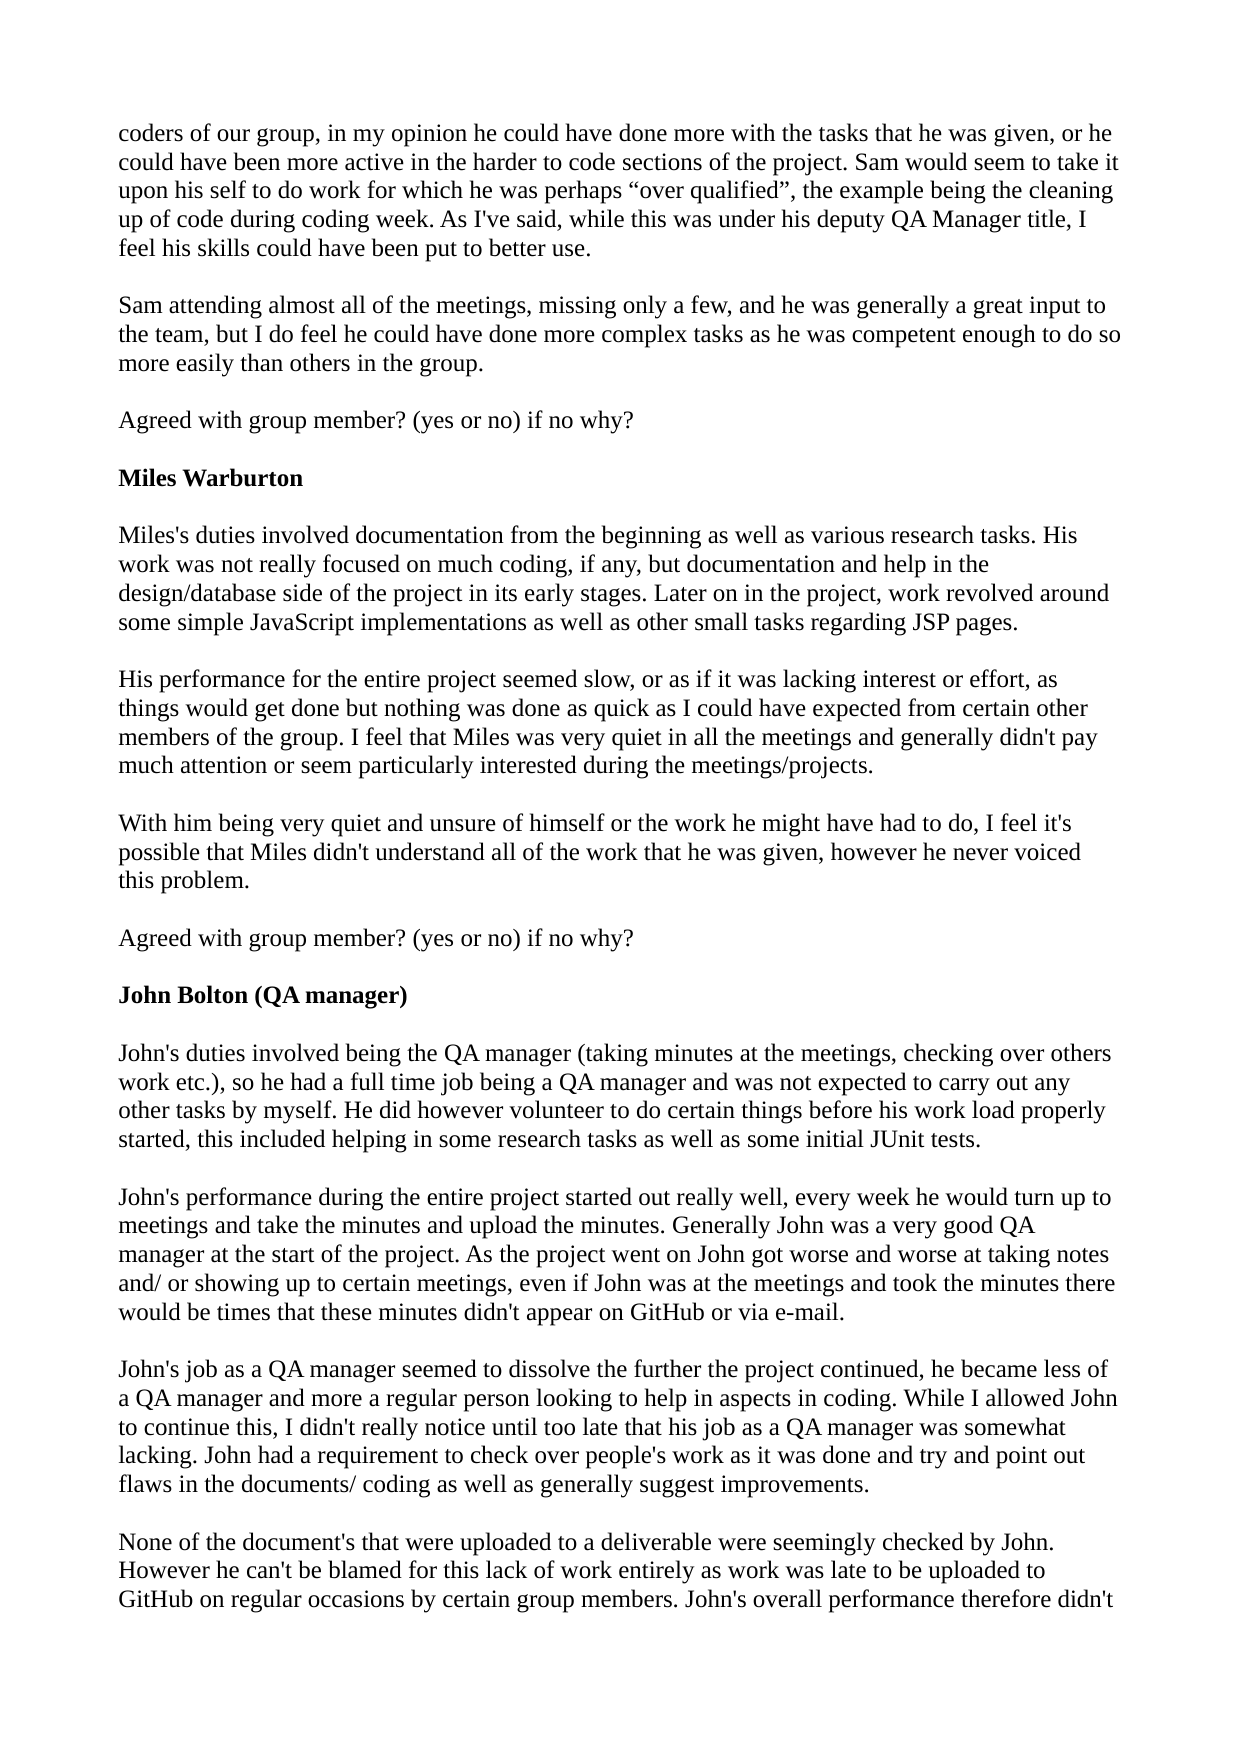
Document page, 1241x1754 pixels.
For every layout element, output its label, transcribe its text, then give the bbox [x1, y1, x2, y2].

text His performance for the entire project seemed slow, or as if it was lacking interest or effort, as things would get done but nothing was done as quick as I could have expected from certain other members of the group. I feel that Miles was very quiet in all the meetings and generally didn't pay much attention or seem particularly interested during the meetings/projects. [118, 664, 1122, 779]
text Miles's duties involved documentation from the beginning as well as various research tasks. His work was not really focused on much coding, if any, but documentation and help in the design/database side of the project in its early stages. Later on in the project, work revolved around some simple JavaScript implementations as well as other small tasks regarding JSP pages. [118, 521, 1122, 636]
text Sam attending almost all of the meetings, missing only a few, and he was generally a great input to the team, but I do feel he could have done more complex tasks as he was competent enough to do so more easily than others in the group. [118, 291, 1122, 377]
text John Bolton (QA manager) [118, 981, 1122, 1009]
text Miles Warburton [118, 463, 1122, 492]
text John's duties involved being the QA manager (taking minutes at the meetings, checking over others work etc.), so he had a full time job being a QA manager and was not expected to carry out any other tasks by myself. He did however volunteer to do certain things before his work load properly started, this included helping in some research tasks as well as some initial JUnit tests. [118, 1038, 1122, 1153]
text Agreed with group member? (yes or no) if no why? [118, 406, 1122, 434]
text With him being very quiet and unsure of himself or the work he might have had to do, I feel it's possible that Miles didn't understand all of the work that he was given, however he never voiced this problem. [118, 808, 1122, 894]
text None of the document's that were uploaded to a deliverable were seemingly checked by John. However he can't be blamed for this lack of work entirely as work was late to be uploaded to GitHub on regular occasions by certain group members. John's overall performance therefore didn't [118, 1527, 1122, 1613]
text John's performance during the entire project started out really well, every week he would turn up to meetings and take the minutes and upload the minutes. Generally John was a very good QA manager at the start of the project. As the project went on John got worse and worse at taking notes and/ or showing up to certain meetings, even if John was at the meetings and took the minutes there would be times that these minutes didn't appear on GitHub or via e-mail. [118, 1182, 1122, 1326]
text coders of our group, in my opinion he could have done more with the tasks that he was given, or he could have been more active in the harder to code sections of the project. Sam would seem to take it upon his self to do work for which he was perhaps “over qualified”, the example being the cleaning up of code during coding week. As I've said, while this was under his deputy QA Manager title, I feel his skills could have been put to better use. [118, 118, 1122, 262]
text John's job as a QA manager seemed to dissolve the further the project continued, he became less of a QA manager and more a regular person looking to help in aspects in coding. While I allowed John to continue this, I didn't really notice until too late that his job as a QA manager was somewhat lacking. John had a requirement to check over people's work as it was done and try and point out flaws in the documents/ coding as well as generally suggest improvements. [118, 1354, 1122, 1498]
text Agreed with group member? (yes or no) if no why? [118, 923, 1122, 952]
